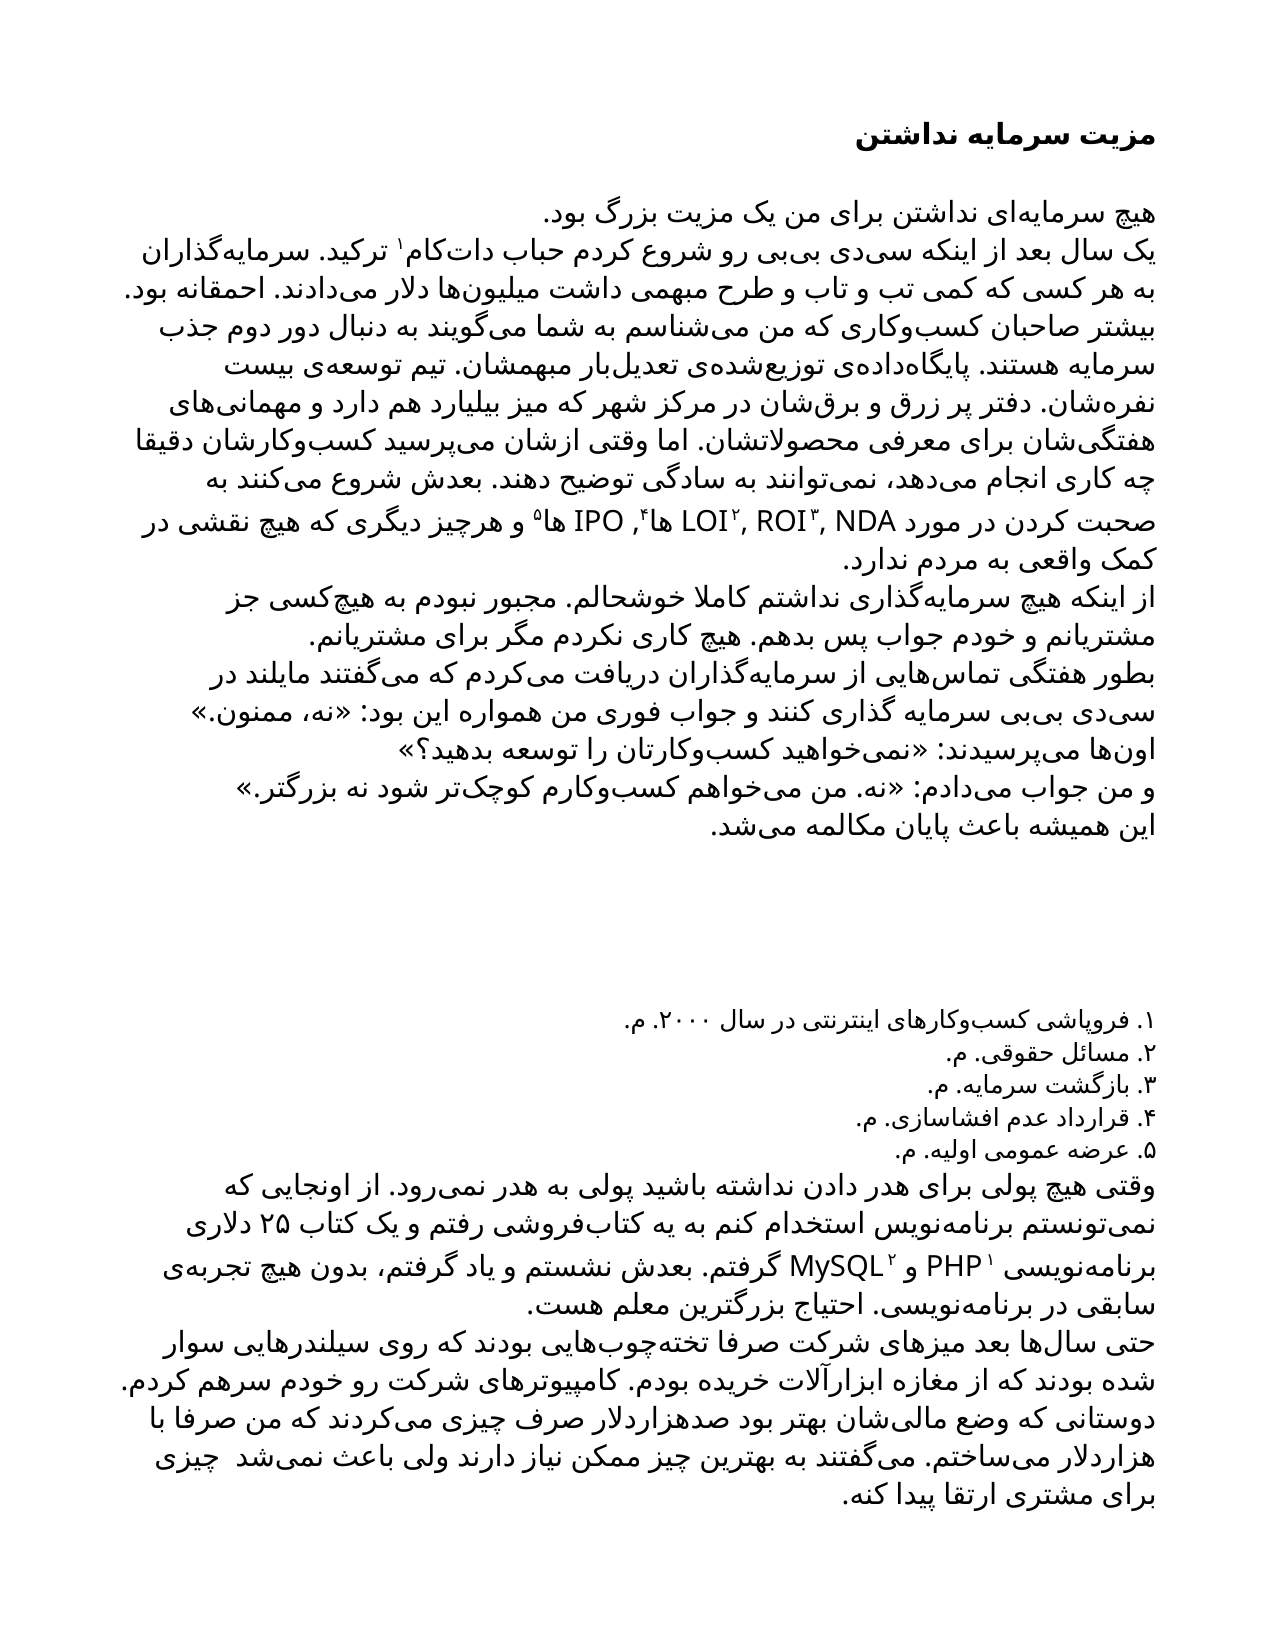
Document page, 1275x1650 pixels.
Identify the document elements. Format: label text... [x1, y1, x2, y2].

text حتی سال‌ها بعد میزهای شرکت صرفا تخته‌چوب‌هایی بودند که روی سیلندرهایی سوار شده بودند که از مغازه ابزارآلات خریده بودم. کامپیوترهای شرکت رو خودم سرهم کردم. دوستانی که وضع مالی‌شان بهتر بود صدهزاردلار صرف چیزی می‌کردند که من صرفا با هزاردلار می‌ساختم. می‌گفتند به بهترین چیز ممکن نیاز دارند ولی باعث نمی‌شد چیزی برای مشتری ارتقا پیدا کنه. [118, 1326, 1157, 1516]
text ۱. فروپاشی کسب‌وکارهای اینترنتی در سال ۲۰۰۰. م. [118, 1006, 1157, 1038]
text وقتی هیچ پولی برای هدر دادن نداشته باشید پولی به هدر نمی‌رود. از اونجایی که نمی‌تونستم برنامه‌نویس استخدام کنم به یه کتاب‌فروشی رفتم و یک کتاب ۲۵ دلاری برنامه‌نویسی PHP۱ و MySQL۲ گرفتم. بعدش نشستم و یاد گرفتم، بدون هیچ تجربه‌ی سابقی در برنامه‌نویسی. احتیاج بزرگترین معلم هست. [118, 1169, 1157, 1326]
text بطور هفتگی تماس‌هایی از سرمایه‌گذاران دریافت می‌کردم که می‌گفتند مایلند در سی‌دی بی‌بی سرمایه گذاری کنند و جواب فوری من همواره این بود: «نه، ممنون.» [118, 657, 1157, 733]
text ۵. عرضه عمومی اولیه. م. [118, 1136, 1157, 1169]
text یک سال بعد از اینکه سی‌دی بی‌بی رو شروع کردم حباب دات‌کام۱ ترکید. سرمایه‌گذاران به هر کسی که کمی تب و تاب و طرح مبهمی داشت میلیون‌ها دلار می‌دادند. احمقانه بود. [118, 234, 1157, 310]
text هیچ سرمایه‌ای نداشتن برای من یک مزیت بزرگ بود. [118, 196, 1157, 234]
text ۴. قرارداد عدم افشاسازی. م. [118, 1104, 1157, 1136]
text از اینکه هیچ سرمایه‌گذاری نداشتم کاملا خوشحالم. مجبور نبودم به هیچ‌کسی جز مشتریانم و خودم جواب پس بدهم. هیچ کاری نکردم مگر برای مشتریانم. [118, 581, 1157, 657]
text و من جواب می‌دادم: «نه. من می‌خواهم کسب‌وکارم کوچک‌تر شود نه بزرگتر.» [118, 771, 1157, 809]
text ۳. بازگشت سرمایه. م. [118, 1071, 1157, 1104]
text این همیشه باعث پایان مکالمه می‌شد. [118, 809, 1157, 847]
text اون‌ها می‌پرسیدند: «نمی‌خواهید کسب‌وکارتان را توسعه بدهید؟» [118, 733, 1157, 771]
text مزیت سرمایه نداشتن [118, 118, 1157, 156]
text بیشتر صاحبان کسب‌وکاری که من می‌شناسم به شما می‌گویند به دنبال دور دوم جذب سرمایه هستند. پایگاه‌داده‌ی توزیع‌شده‌ی تعدیل‌بار مبهمشان. تیم توسعه‌ی بیست نفره‌شان. دفتر پر زرق و برق‌شان در مرکز شهر که میز بیلیارد هم دارد و مهمانی‌های هفتگی‌شان برای معرفی محصولاتشان. اما وقتی ازشان می‌پرسید کسب‌وکارشان دقیقا چه کاری انجام می‌دهد، نمی‌توانند به سادگی توضیح دهند. بعدش شروع می‌کنند به صحبت کردن در مورد LOI۲, ROI۳, NDA ها۴, IPO ها۵ و هرچیز دیگری که هیچ نقشی در کمک واقعی به مردم ندارد. [118, 310, 1157, 581]
text ۲. مسائل حقوقی. م. [118, 1038, 1157, 1071]
